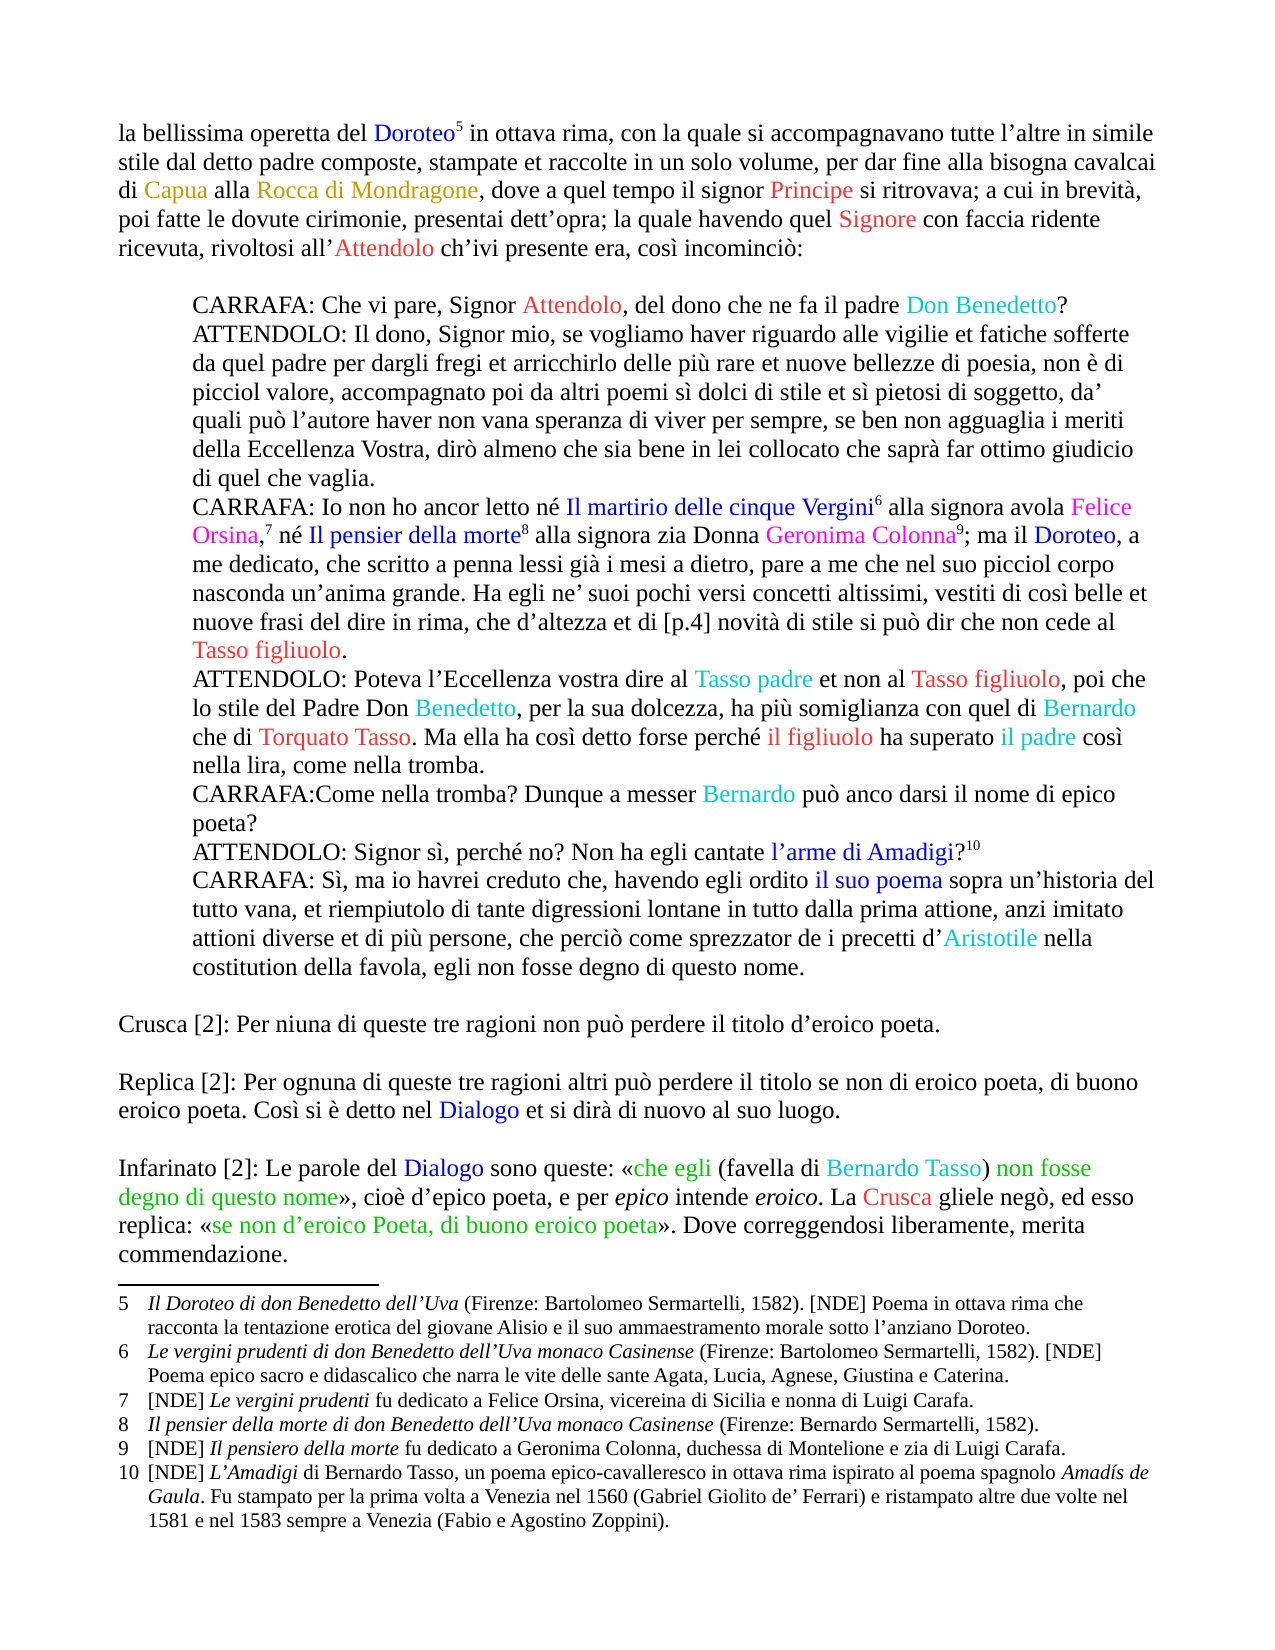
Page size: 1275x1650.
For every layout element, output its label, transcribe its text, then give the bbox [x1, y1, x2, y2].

text [NDE] L’Amadigi di Bernardo Tasso, un poema epico-cavalleresco in ottava rima ispirato al poema spagnolo Amadís de Gaula. Fu stampato per la prima volta a Venezia nel 1560 (Gabriel Giolito de’ Ferrari) e ristampato altre due volte nel 1581 e nel 1583 sempre a Venezia (Fabio e Agostino Zoppini). [118, 1460, 1157, 1532]
text ATTENDOLO: Il dono, Signor mio, se vogliamo haver riguardo alle vigilie et fatiche sofferte da quel padre per dargli fregi et arricchirlo delle più rare et nuove bellezze di poesia, non è di picciol valore, accompagnato poi da altri poemi sì dolci di stile et sì pietosi di soggetto, da’ quali può l’autore haver non vana speranza di viver per sempre, se ben non agguaglia i meriti della Eccellenza Vostra, dirò almeno che sia bene in lei collocato che saprà far ottimo giudicio di quel che vaglia. [192, 319, 1157, 492]
text CARRAFA: Sì, ma io havrei creduto che, havendo egli ordito il suo poema sopra un’historia del tutto vana, et riempiutolo di tante digressioni lontane in tutto dalla prima attione, anzi imitato attioni diverse et di più persone, che perciò come sprezzator de i precetti d’Aristotile nella costitution della favola, egli non fosse degno di questo nome. [192, 866, 1157, 981]
text CARRAFA:Come nella tromba? Dunque a messer Bernardo può anco darsi il nome di epico poeta? [192, 779, 1157, 837]
text la bellissima operetta del Doroteo in ottava rima, con la quale si accompagnavano tutte l’altre in simile stile dal detto padre composte, stampate et raccolte in un solo volume, per dar fine alla bisogna cavalcai di Capua alla Rocca di Mondragone, dove a quel tempo il signor Principe si ritrovava; a cui in brevità, poi fatte le dovute cirimonie, presentai dett’opra; la quale havendo quel Signore con faccia ridente ricevuta, rivoltosi all’Attendolo ch’ivi presente era, così incominciò: [118, 118, 1157, 262]
text Replica [2]: Per ognuna di queste tre ragioni altri può perdere il titolo se non di eroico poeta, di buono eroico poeta. Così si è detto nel Dialogo et si dirà di nuovo al suo luogo. [118, 1067, 1157, 1124]
text ATTENDOLO: Poteva l’Eccellenza vostra dire al Tasso padre et non al Tasso figliuolo, poi che lo stile del Padre Don Benedetto, per la sua dolcezza, ha più somiglianza con quel di Bernardo che di Torquato Tasso. Ma ella ha così detto forse perché il figliuolo ha superato il padre così nella lira, come nella tromba. [192, 664, 1157, 779]
text Il Doroteo di don Benedetto dell’Uva (Firenze: Bartolomeo Sermartelli, 1582). [NDE] Poema in ottava rima che racconta la tentazione erotica del giovane Alisio e il suo ammaestramento morale sotto l’anziano Doroteo. [118, 1291, 1157, 1339]
text CARRAFA: Io non ho ancor letto né Il martirio delle cinque Vergini alla signora avola Felice Orsina, né Il pensier della morte alla signora zia Donna Geronima Colonna; ma il Doroteo, a me dedicato, che scritto a penna lessi già i mesi a dietro, pare a me che nel suo picciol corpo nasconda un’anima grande. Ha egli ne’ suoi pochi versi concetti altissimi, vestiti di così belle et nuove frasi del dire in rima, che d’altezza et di [p.4] novità di stile si può dir che non cede al Tasso figliuolo. [192, 492, 1157, 664]
text Infarinato [2]: Le parole del Dialogo sono queste: «che egli (favella di Bernardo Tasso) non fosse degno di questo nome», cioè d’epico poeta, e per epico intende eroico. La Crusca gliele negò, ed esso replica: «se non d’eroico Poeta, di buono eroico poeta». Dove correggendosi liberamente, merita commendazione. [118, 1153, 1157, 1268]
text [NDE] Il pensiero della morte fu dedicato a Geronima Colonna, duchessa di Montelione e zia di Luigi Carafa. [118, 1436, 1157, 1460]
text Le vergini prudenti di don Benedetto dell’Uva monaco Casinense (Firenze: Bartolomeo Sermartelli, 1582). [NDE] Poema epico sacro e didascalico che narra le vite delle sante Agata, Lucia, Agnese, Giustina e Caterina. [118, 1339, 1157, 1387]
text Il pensier della morte di don Benedetto dell’Uva monaco Casinense (Firenze: Bernardo Sermartelli, 1582). [118, 1412, 1157, 1436]
text ATTENDOLO: Signor sì, perché no? Non ha egli cantate l’arme di Amadigi? [192, 837, 1157, 866]
text CARRAFA: Che vi pare, Signor Attendolo, del dono che ne fa il padre Don Benedetto? [192, 291, 1157, 319]
text [NDE] Le vergini prudenti fu dedicato a Felice Orsina, vicereina di Sicilia e nonna di Luigi Carafa. [118, 1387, 1157, 1412]
text Crusca [2]: Per niuna di queste tre ragioni non può perdere il titolo d’eroico poeta. [118, 1009, 1157, 1038]
